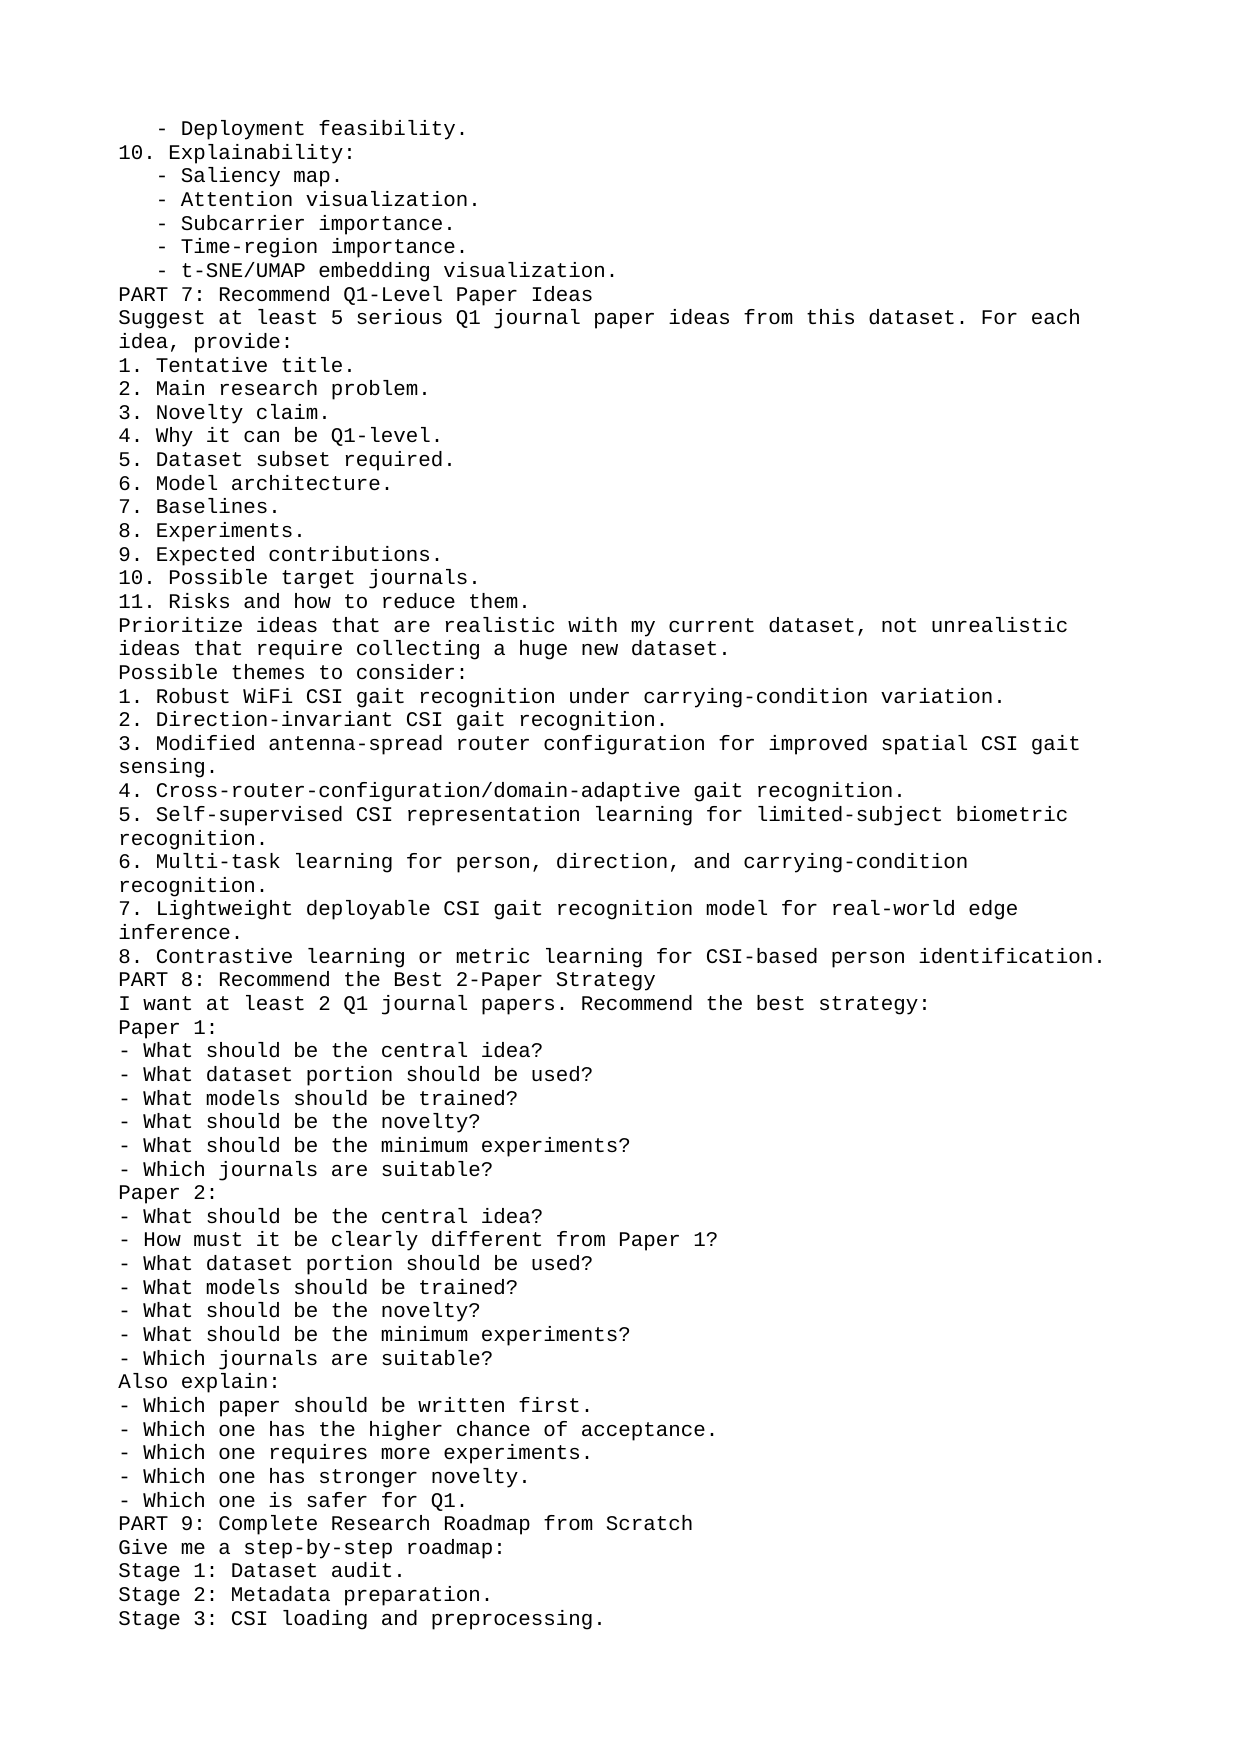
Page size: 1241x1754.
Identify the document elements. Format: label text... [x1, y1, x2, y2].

text - What should be the novelty? [118, 1300, 1122, 1324]
text 6. Model architecture. [118, 473, 1122, 496]
text PART 9: Complete Research Roadmap from Scratch [118, 1513, 1122, 1537]
text - Which one is safer for Q1. [118, 1489, 1122, 1513]
text 1. Robust WiFi CSI gait recognition under carrying-condition variation. [118, 686, 1122, 709]
text 8. Contrastive learning or metric learning for CSI-based person identification. [118, 946, 1122, 969]
text Suggest at least 5 serious Q1 journal paper ideas from this dataset. For each idea, provide: [118, 307, 1122, 354]
text Give me a step-by-step roadmap: [118, 1537, 1122, 1561]
text 4. Why it can be Q1-level. [118, 426, 1122, 449]
text Stage 2: Metadata preparation. [118, 1584, 1122, 1608]
text - Which one has the higher chance of acceptance. [118, 1419, 1122, 1442]
text PART 7: Recommend Q1-Level Paper Ideas [118, 284, 1122, 307]
text 2. Direction-invariant CSI gait recognition. [118, 709, 1122, 733]
text Also explain: [118, 1371, 1122, 1395]
text - Which journals are suitable? [118, 1348, 1122, 1371]
text - What dataset portion should be used? [118, 1253, 1122, 1277]
text 4. Cross-router-configuration/domain-adaptive gait recognition. [118, 780, 1122, 804]
text 8. Experiments. [118, 520, 1122, 544]
text 7. Baselines. [118, 496, 1122, 520]
text 1. Tentative title. [118, 354, 1122, 378]
text - Which paper should be written first. [118, 1395, 1122, 1419]
text - Attention visualization. [118, 189, 1122, 213]
text Stage 1: Dataset audit. [118, 1561, 1122, 1584]
text Prioritize ideas that are realistic with my current dataset, not unrealistic ideas that require collecting a huge new dataset. [118, 615, 1122, 662]
text 2. Main research problem. [118, 378, 1122, 402]
text PART 8: Recommend the Best 2-Paper Strategy [118, 969, 1122, 993]
text 5. Dataset subset required. [118, 449, 1122, 473]
text 9. Expected contributions. [118, 544, 1122, 567]
text 3. Novelty claim. [118, 402, 1122, 426]
text Paper 2: [118, 1182, 1122, 1206]
text - Time-region importance. [118, 236, 1122, 260]
text - Saliency map. [118, 165, 1122, 189]
text - What should be the central idea? [118, 1206, 1122, 1229]
text - Subcarrier importance. [118, 213, 1122, 236]
text 10. Explainability: [118, 142, 1122, 165]
text 7. Lightweight deployable CSI gait recognition model for real-world edge inference. [118, 898, 1122, 946]
text - How must it be clearly different from Paper 1? [118, 1229, 1122, 1253]
text - What dataset portion should be used? [118, 1064, 1122, 1088]
text - t-SNE/UMAP embedding visualization. [118, 260, 1122, 284]
text 5. Self-supervised CSI representation learning for limited-subject biometric recognition. [118, 804, 1122, 851]
text Possible themes to consider: [118, 662, 1122, 686]
text - Which journals are suitable? [118, 1158, 1122, 1182]
text 10. Possible target journals. [118, 567, 1122, 591]
text 6. Multi-task learning for person, direction, and carrying-condition recognition. [118, 851, 1122, 898]
text Stage 3: CSI loading and preprocessing. [118, 1608, 1122, 1631]
text - What should be the minimum experiments? [118, 1324, 1122, 1348]
text I want at least 2 Q1 journal papers. Recommend the best strategy: [118, 993, 1122, 1017]
text - What models should be trained? [118, 1277, 1122, 1300]
text Paper 1: [118, 1017, 1122, 1040]
text - Which one has stronger novelty. [118, 1466, 1122, 1489]
text 11. Risks and how to reduce them. [118, 591, 1122, 615]
text - What should be the central idea? [118, 1040, 1122, 1064]
text - What models should be trained? [118, 1088, 1122, 1111]
text - What should be the novelty? [118, 1111, 1122, 1135]
text 3. Modified antenna-spread router configuration for improved spatial CSI gait sensing. [118, 733, 1122, 780]
text - Which one requires more experiments. [118, 1442, 1122, 1466]
text - What should be the minimum experiments? [118, 1135, 1122, 1158]
text - Deployment feasibility. [118, 118, 1122, 142]
